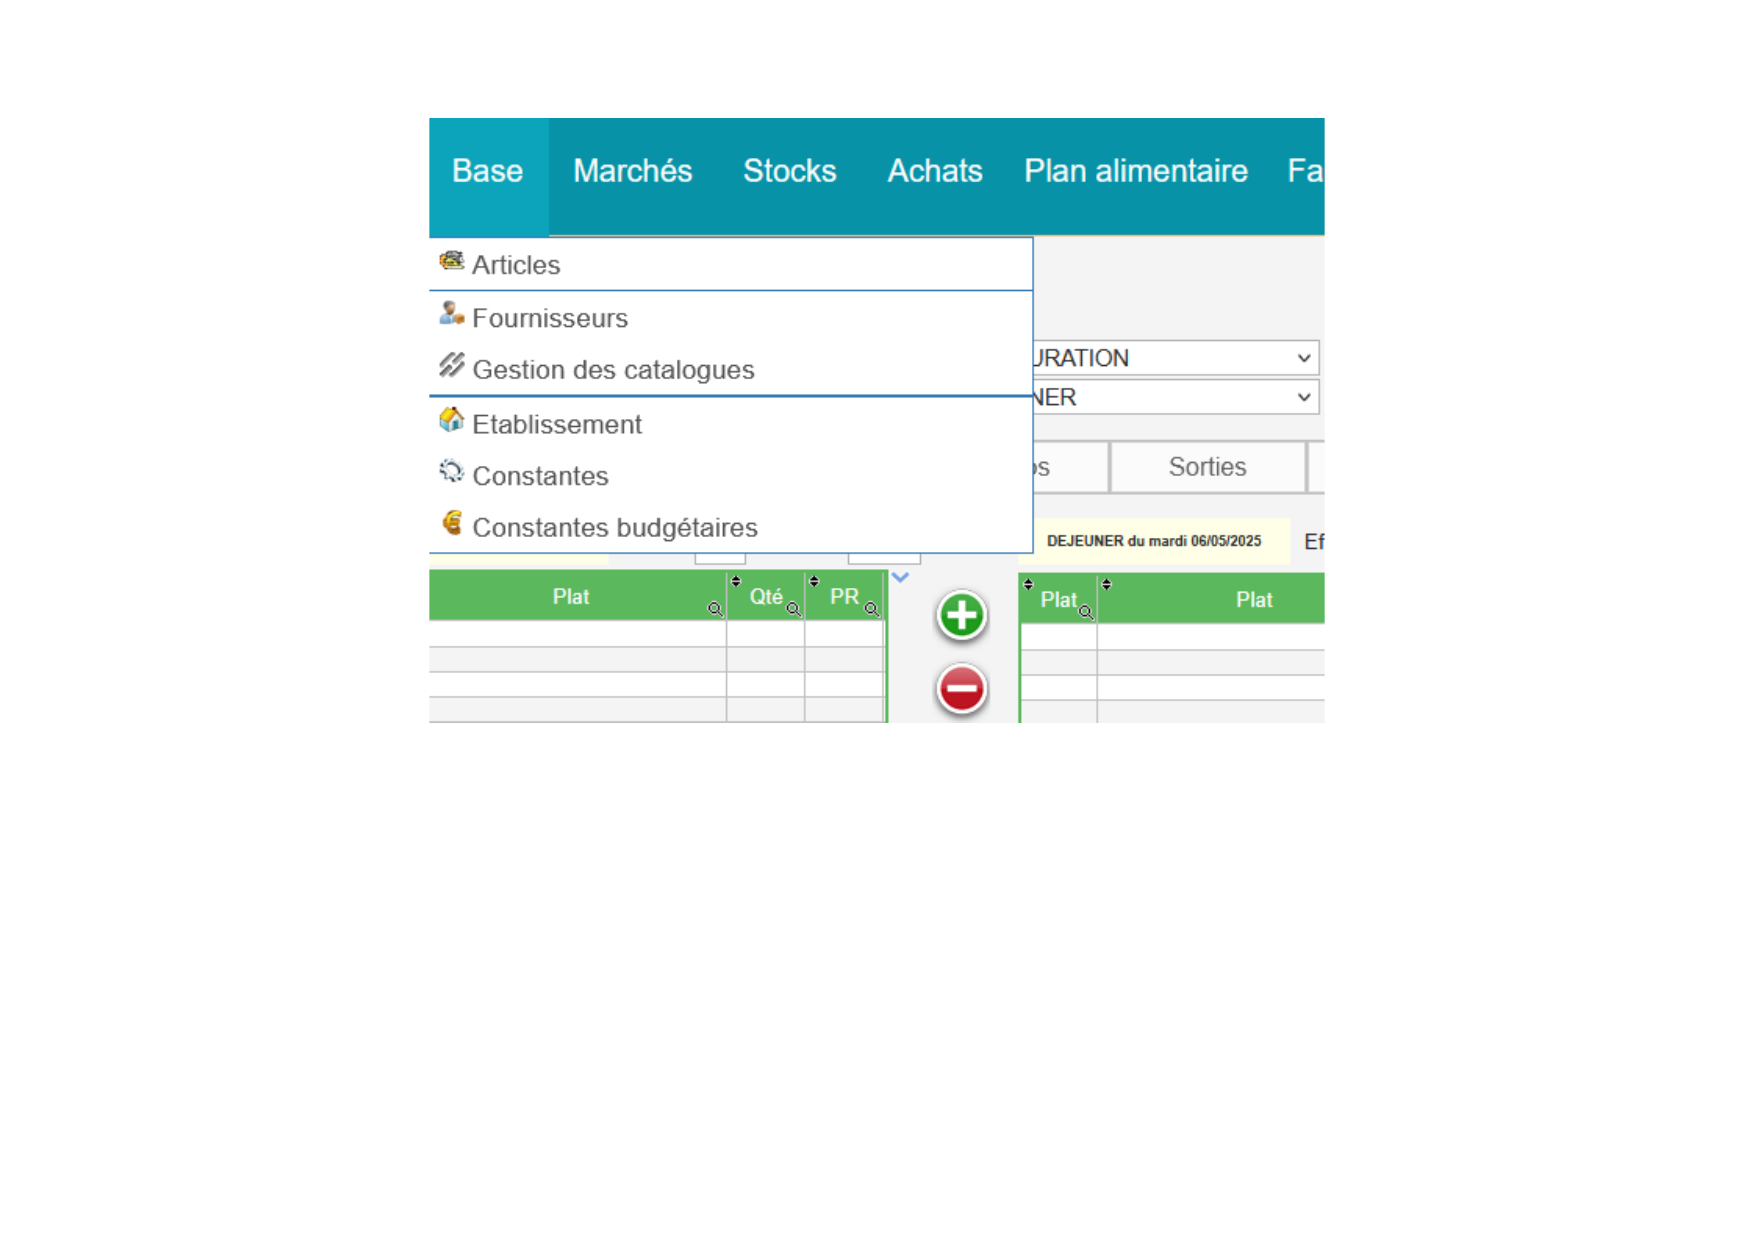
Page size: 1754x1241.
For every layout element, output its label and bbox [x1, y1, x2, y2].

picture [429, 118, 1325, 723]
